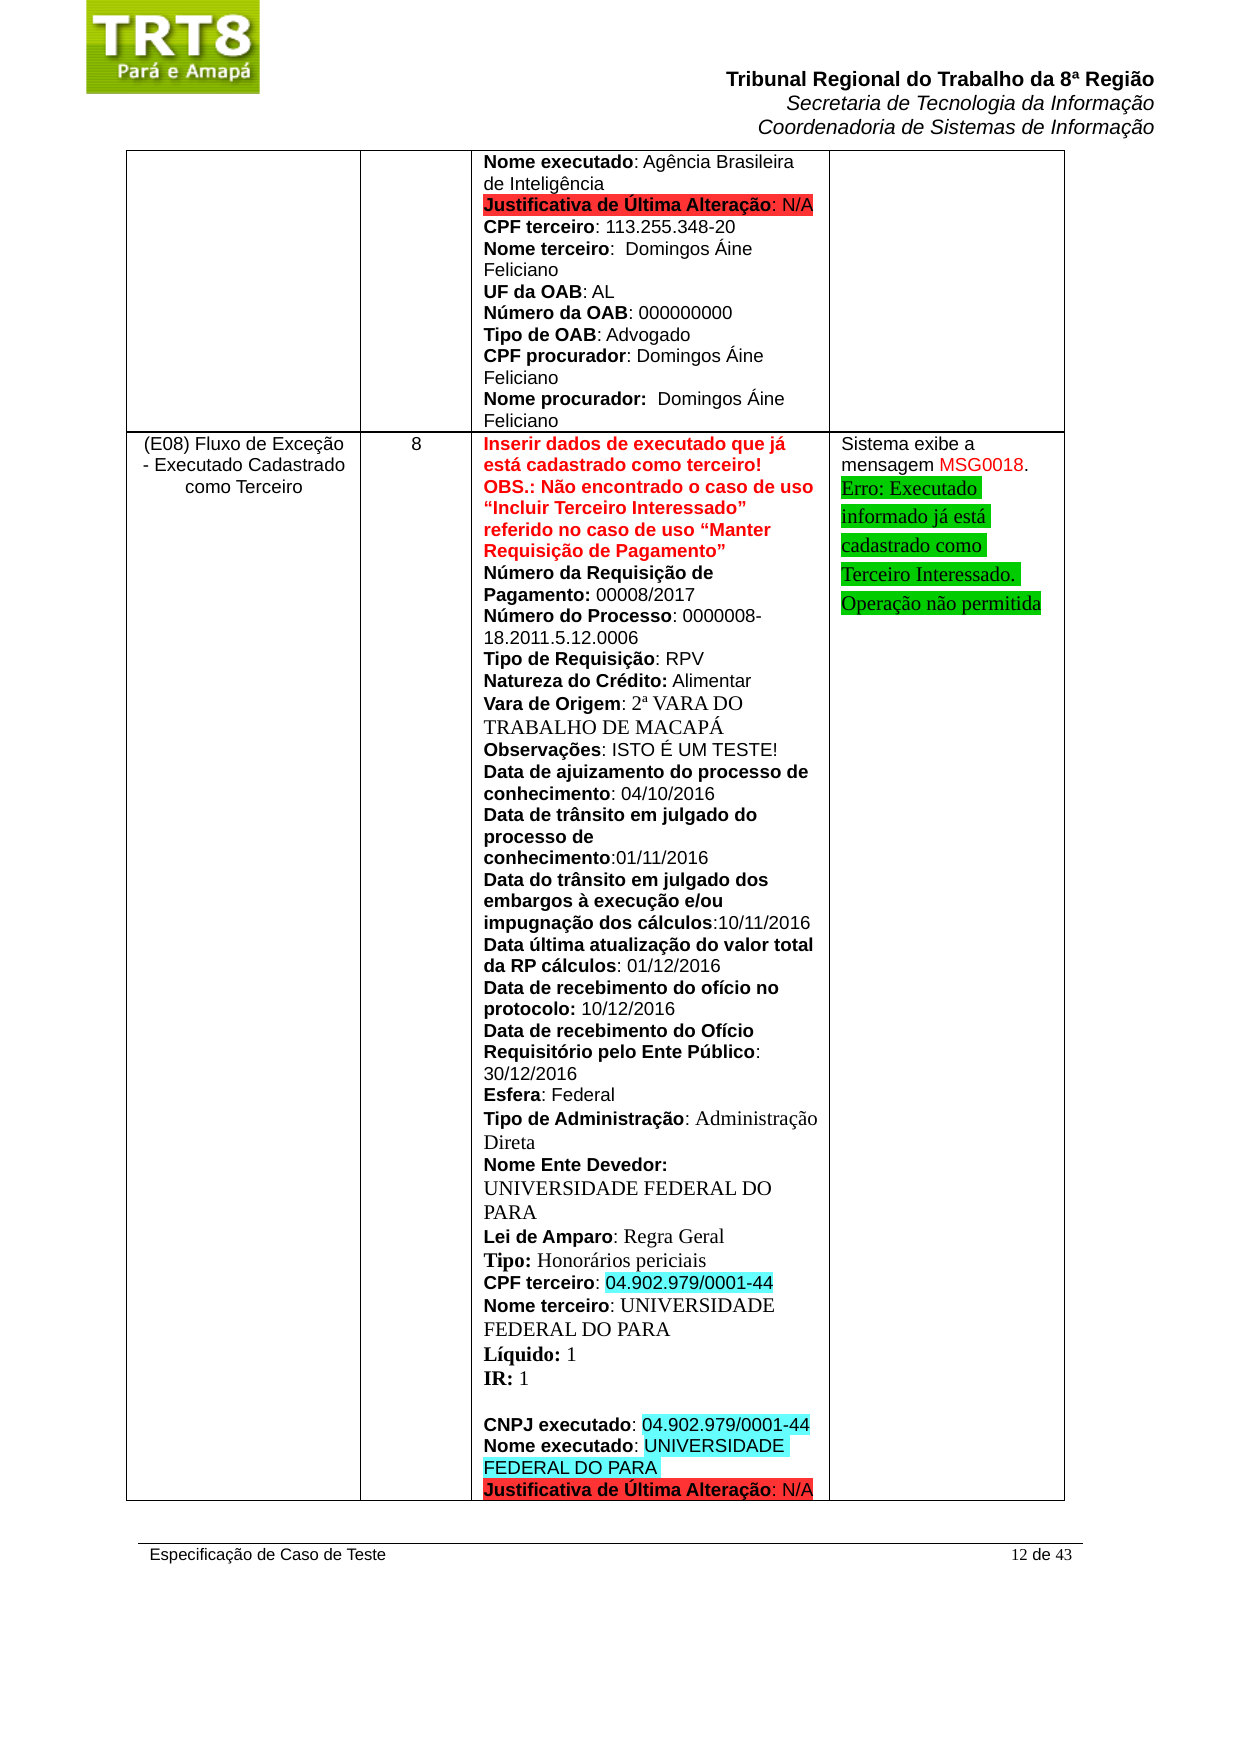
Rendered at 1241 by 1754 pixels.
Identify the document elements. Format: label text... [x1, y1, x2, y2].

table_cell [127, 151, 360, 431]
table_cell [830, 151, 1064, 431]
table_cell [361, 151, 471, 431]
table_cell (E08) Fluxo de Exceção - Executado Cadastrado como Terceiro [127, 433, 360, 1500]
table_cell Sistema exibe a mensagem MSG0018. Erro: Executado informado já está cadastrado como Terceiro Interessado. Operação não permitida [830, 433, 1064, 1500]
table_cell Nome executado: Agência Brasileira de Inteligência Justificativa de Última Alteração: N/A CPF terceiro: 113.255.348-20 Nome terceiro: Domingos Áine Feliciano UF da OAB: AL Número da OAB: 000000000 Tipo de OAB: Advogado CPF procurador: Domingos Áine Feliciano Nome procurador: Domingos Áine Feliciano [472, 151, 829, 431]
table_cell 8 [361, 433, 471, 1500]
table_cell Inserir dados de executado que já está cadastrado como terceiro! OBS.: Não encontrado o caso de uso “Incluir Terceiro Interessado” referido no caso de uso “Manter Requisição de Pagamento” Número da Requisição de Pagamento: 00008/2017 Número do Processo: 0000008-18.2011.5.12.0006 Tipo de Requisição: RPV Natureza do Crédito: Alimentar Vara de Origem: 2ª VARA DO TRABALHO DE MACAPÁ Observações: ISTO É UM TESTE! Data de ajuizamento do processo de conhecimento: 04/10/2016 Data de trânsito em julgado do processo de conhecimento:01/11/2016 Data do trânsito em julgado dos embargos à execução e/ou impugnação dos cálculos:10/11/2016 Data última atualização do valor total da RP cálculos: 01/12/2016 Data de recebimento do ofício no protocolo: 10/12/2016 Data de recebimento do Ofício Requisitório pelo Ente Público: 30/12/2016 Esfera: Federal Tipo de Administração: Administração Direta Nome Ente Devedor: UNIVERSIDADE FEDERAL DO PARA Lei de Amparo: Regra Geral Tipo: Honorários periciais CPF terceiro: 04.902.979/0001-44 Nome terceiro: UNIVERSIDADE FEDERAL DO PARA Líquido: 1 IR: 1 CNPJ executado: 04.902.979/0001-44 Nome executado: UNIVERSIDADE FEDERAL DO PARA Justificativa de Última Alteração: N/A [472, 433, 829, 1500]
picture [86, 0, 260, 94]
